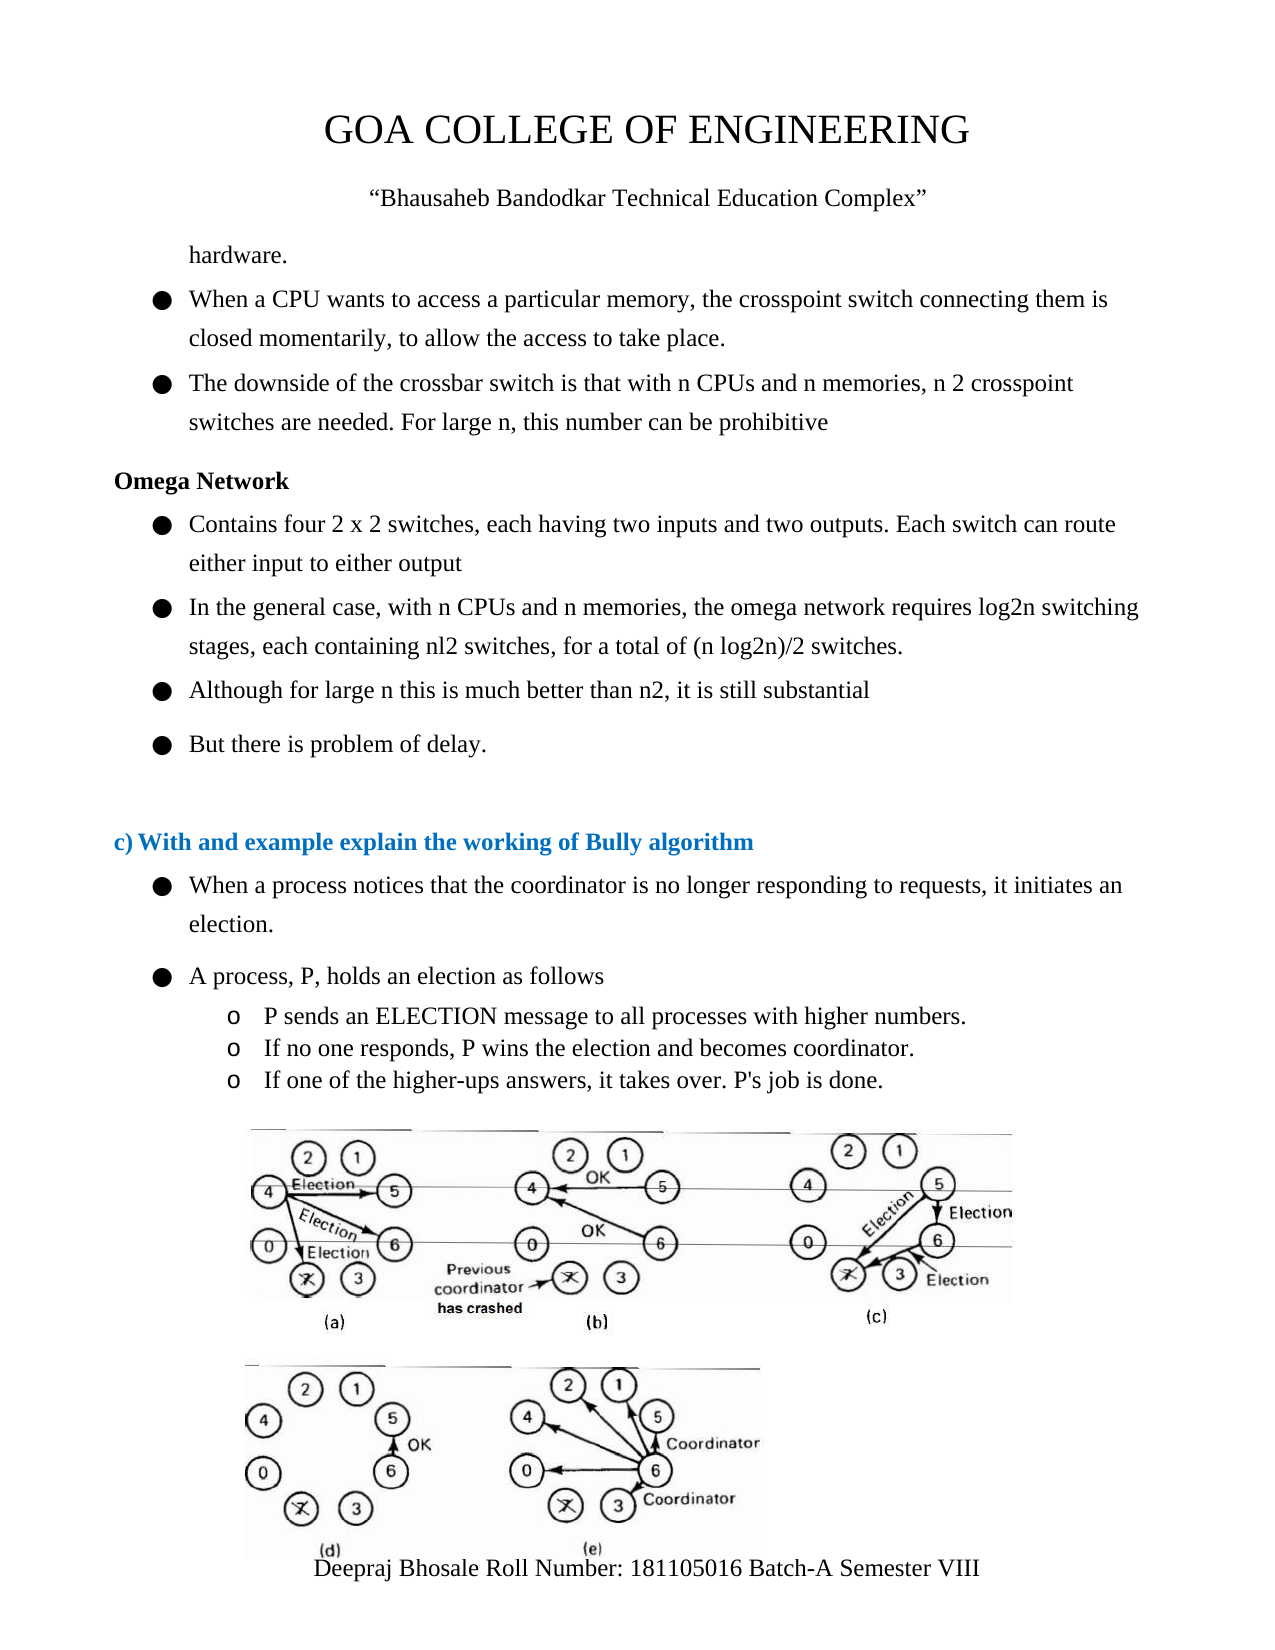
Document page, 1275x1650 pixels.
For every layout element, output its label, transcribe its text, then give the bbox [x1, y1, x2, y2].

picture [244, 1129, 1015, 1559]
list hardware. [151, 240, 1129, 269]
list Contains four 2 x 2 switches, each having two inputs and two outputs. Each switch can route either input to either output [151, 495, 1139, 577]
subtitle Omega Network [113, 466, 1191, 495]
list A process, P, holds an election as follows [151, 948, 1191, 999]
subtitle With and example explain the working of Bully algorithm [113, 827, 1191, 856]
list When a CPU wants to access a particular memory, the crosspoint switch connecting them is closed momentarily, to allow the access to take place. [151, 271, 1133, 352]
list If one of the higher-ups answers, it takes over. P's job is done. [226, 1065, 1191, 1096]
list Although for large n this is much better than n2, it is still substantial [151, 662, 1191, 713]
list The downside of the crossbar switch is that with n CPUs and n memories, n 2 crosspoint switches are needed. For large n, this number can be prohibitive [151, 354, 1094, 436]
list In the general case, with n CPUs and n memories, the omega network requires log2n switching stages, each containing nl2 switches, for a total of (n log2n)/2 switches. [151, 579, 1163, 660]
list But there is problem of delay. [151, 715, 1191, 766]
list If no one responds, P wins the election and becomes coordinator. [226, 1033, 1191, 1064]
list When a process notices that the coordinator is no longer responding to requests, it initiates an election. [151, 856, 1163, 938]
list P sends an ELECTION message to all processes with higher numbers. [226, 1001, 1191, 1032]
